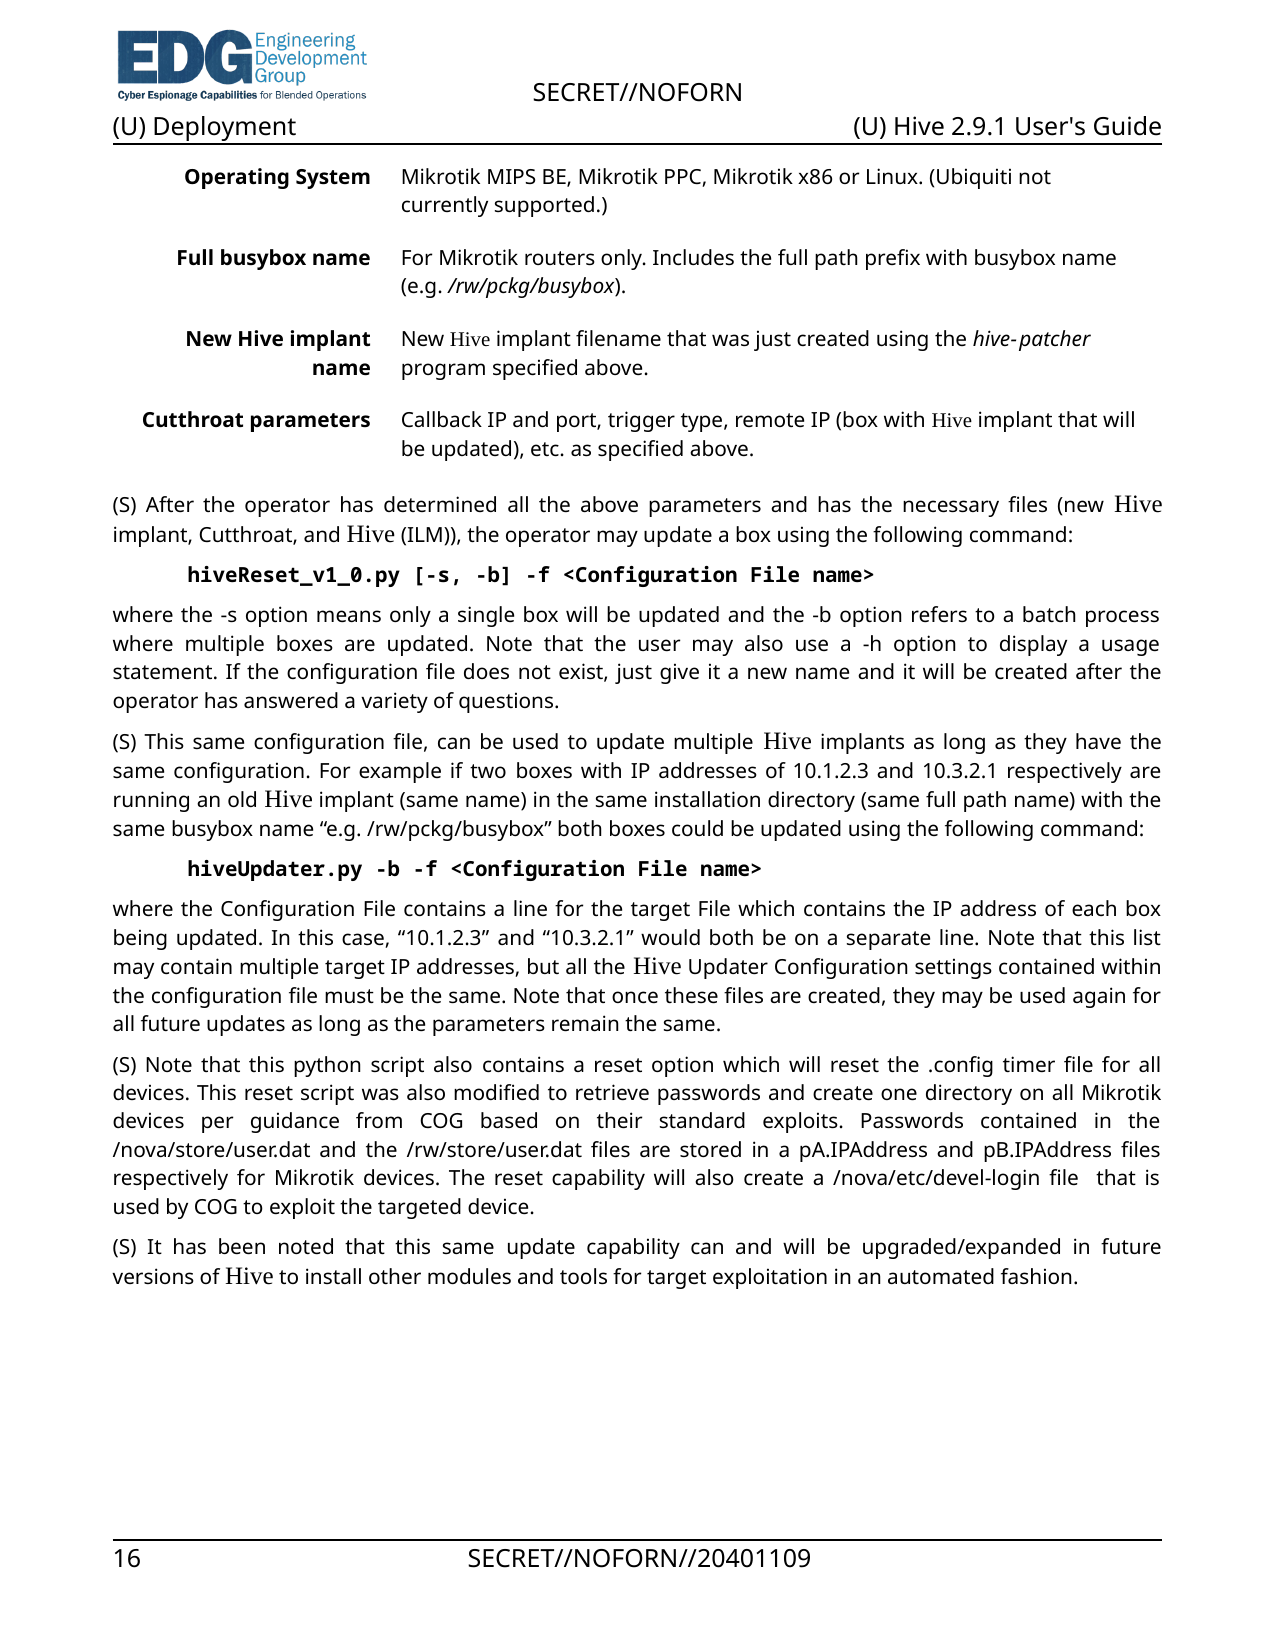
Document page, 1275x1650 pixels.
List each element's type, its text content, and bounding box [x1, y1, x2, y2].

table_cell Mikrotik MIPS BE, Mikrotik PPC, Mikrotik x86 or Linux. (Ubiquiti not currently supported.) [386, 150, 1153, 231]
text hiveReset_v1_0.py [-s, -b] -f <Configuration File name> [142, 560, 1132, 588]
text where the Configuration File contains a line for the target File which contains the IP address of each box being updated. In this case, “10.1.2.3” and “10.3.2.1” would both be on a separate line. Note that this list may contain multiple target IP addresses, but all the Hive Updater Configuration settings contained within the configuration file must be the same. Note that once these files are created, they may be used again for all future updates as long as the parameters remain the same. [112, 894, 1162, 1038]
table_cell New Hive implant name [122, 312, 386, 393]
picture [112, 27, 370, 104]
table_cell Cutthroat parameters [122, 393, 386, 474]
text (S) It has been noted that this same update capability can and will be upgraded/expanded in future versions of Hive to install other modules and tools for target exploitation in an automated fashion. [112, 1232, 1162, 1290]
table_cell Full busybox name [122, 231, 386, 312]
text (S) This same configuration file, can be used to update multiple Hive implants as long as they have the same configuration. For example if two boxes with IP addresses of 10.1.2.3 and 10.3.2.1 respectively are running an old Hive implant (same name) in the same installation directory (same full path name) with the same busybox name “e.g. /rw/pckg/busybox” both boxes could be updated using the following command: [112, 726, 1162, 842]
text where the -s option means only a single box will be updated and the -b option refers to a batch process where multiple boxes are updated. Note that the user may also use a -h option to display a usage statement. If the configuration file does not exist, just give it a new name and it will be created after the operator has answered a variety of questions. [112, 601, 1162, 714]
text (S) Note that this python script also contains a reset option which will reset the .config timer file for all devices. This reset script was also modified to retrieve passwords and create one directory on all Mikrotik devices per guidance from COG based on their standard exploits. Passwords contained in the /nova/store/user.dat and the /rw/store/user.dat files are stored in a pA.IPAddress and pB.IPAddress files respectively for Mikrotik devices. The reset capability will also create a /nova/etc/devel-login file that is used by COG to exploit the targeted device. [112, 1050, 1162, 1220]
text hiveUpdater.py -b -f <Configuration File name> [142, 854, 1132, 882]
text (S) After the operator has determined all the above parameters and has the necessary files (new Hive implant, Cutthroat, and Hive (ILM)), the operator may update a box using the following command: [112, 489, 1162, 548]
table_cell Operating System [122, 150, 386, 231]
table_cell Callback IP and port, trigger type, remote IP (box with Hive implant that will be updated), etc. as specified above. [386, 393, 1153, 474]
table_cell New Hive implant filename that was just created using the hive‑patcher program specified above. [386, 312, 1153, 393]
table_cell For Mikrotik routers only. Includes the full path prefix with busybox name (e.g. /rw/pckg/busybox). [386, 231, 1153, 312]
